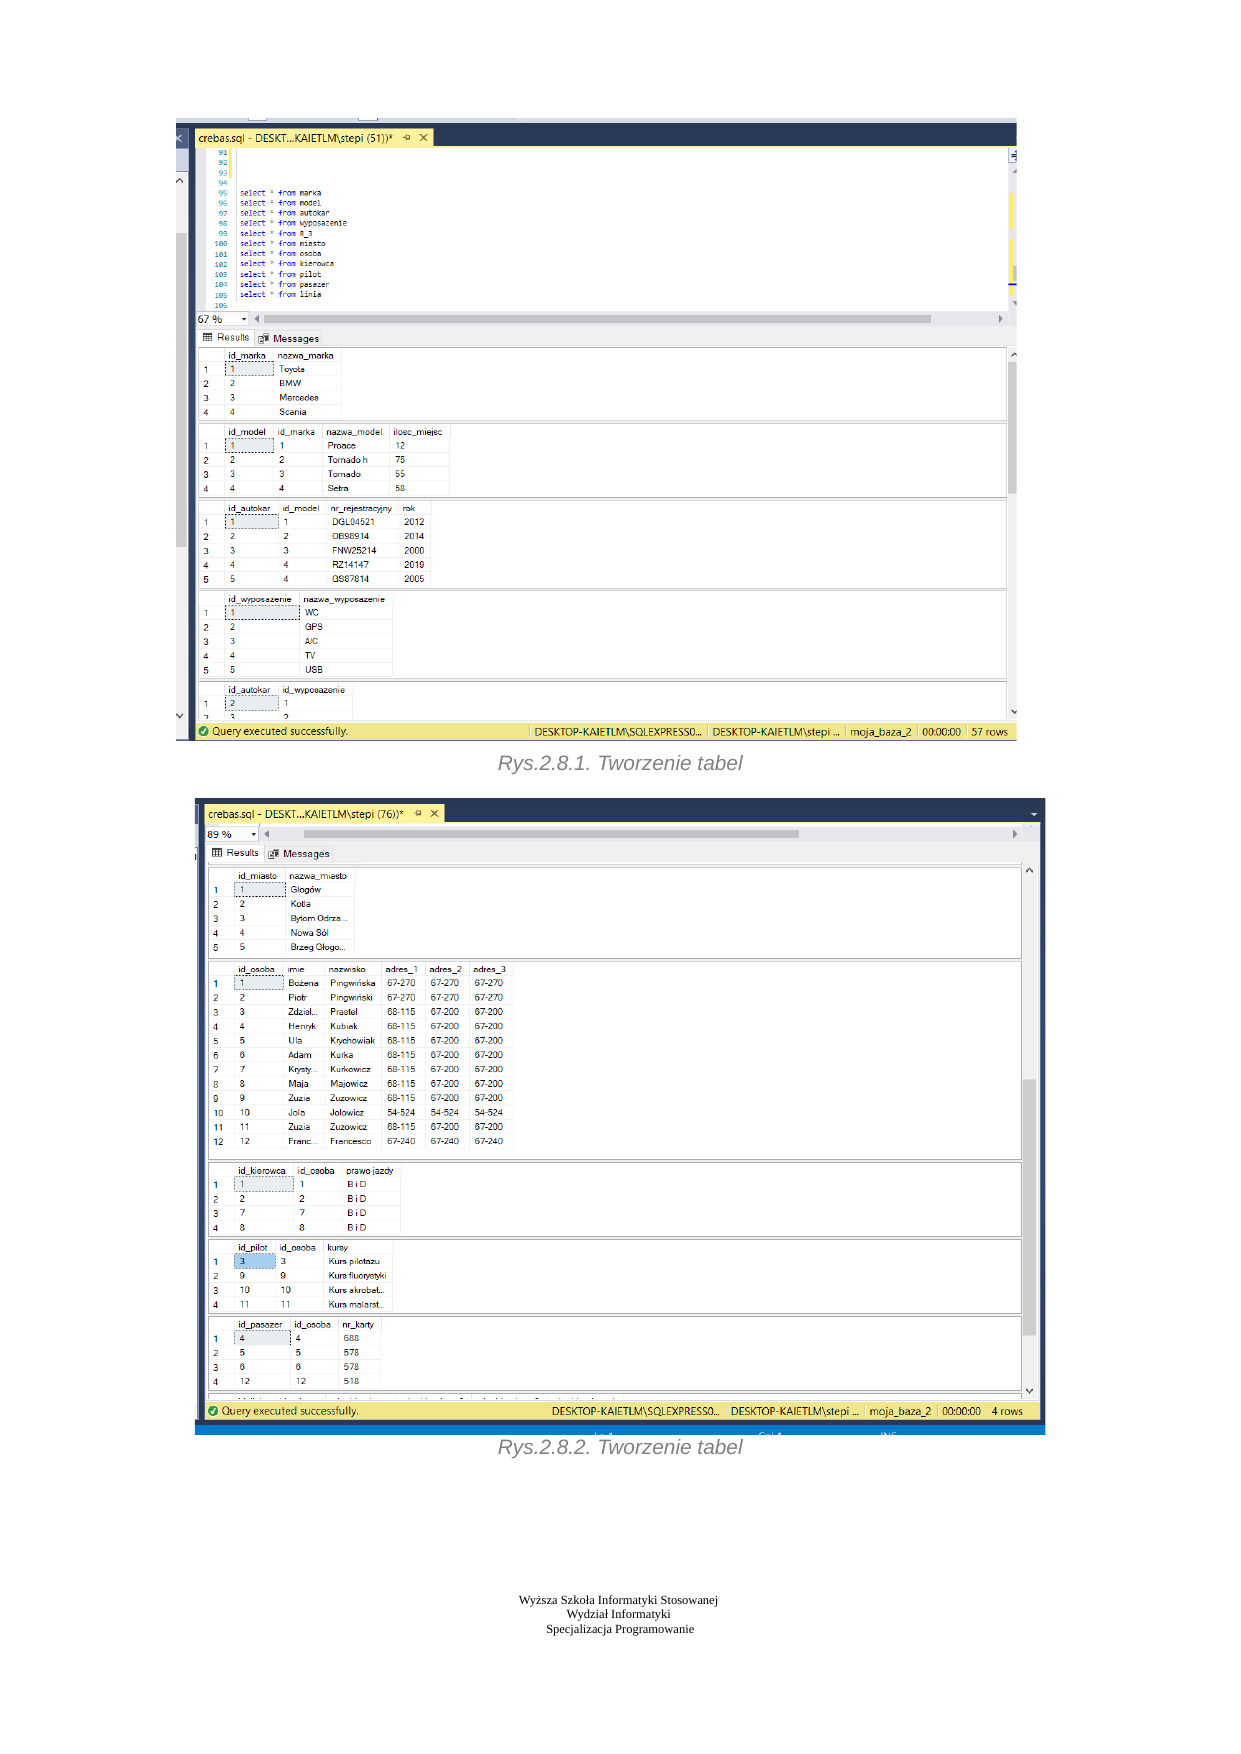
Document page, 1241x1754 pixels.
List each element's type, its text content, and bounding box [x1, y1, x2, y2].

picture [194, 798, 1046, 1435]
text Rys.2.8.1. Tworzenie tabel [118, 751, 1122, 774]
text Rys.2.8.2. Tworzenie tabel [118, 1423, 1122, 1458]
picture [176, 118, 1017, 741]
